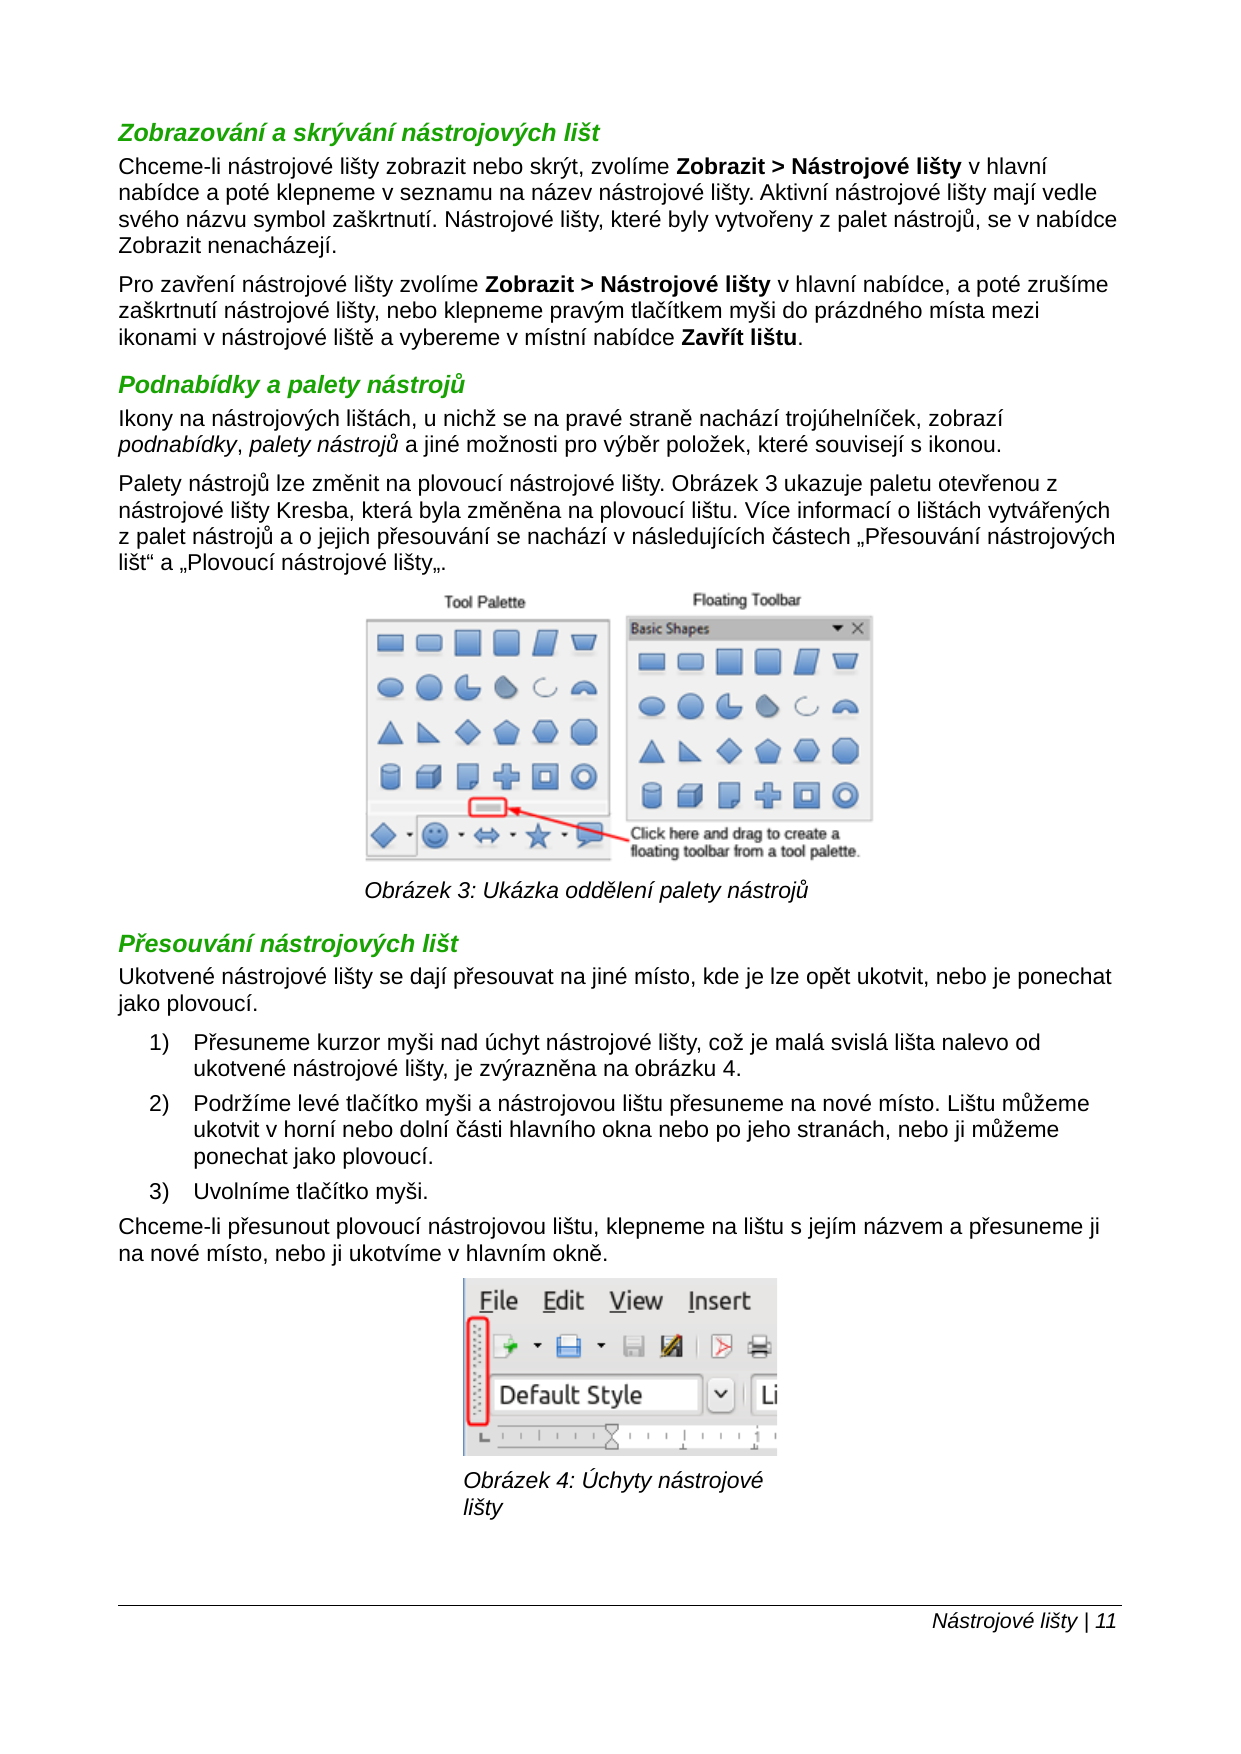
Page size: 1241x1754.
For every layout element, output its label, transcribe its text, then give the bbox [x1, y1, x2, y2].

list Uvolníme tlačítko myši. [169, 1178, 1122, 1204]
subtitle Podnabídky a palety nástrojů [118, 370, 1122, 399]
list Podržíme levé tlačítko myši a nástrojovou lištu přesuneme na nové místo. Lištu můžeme ukotvit v horní nebo dolní části hlavního okna nebo po jeho stranách, nebo ji můžeme ponechat jako plovoucí. [169, 1090, 1122, 1169]
picture [365, 588, 875, 865]
subtitle Zobrazování a skrývání nástrojových lišt [118, 118, 1122, 147]
text Obrázek 4 : Úchyty nástrojové lišty [463, 1467, 777, 1520]
text Ikony na nástrojových lištách, u nichž se na pravé straně nachází trojúhelníček, zobrazí podnabídky, palety nástrojů a jiné možnosti pro výběr položek, které souvisejí s ikonou. [118, 405, 1122, 458]
text Chceme-li nástrojové lišty zobrazit nebo skrýt, zvolíme Zobrazit > Nástrojové lišty v hlavní nabídce a poté klepneme v seznamu na název nástrojové lišty. Aktivní nástrojové lišty mají vedle svého názvu symbol zaškrtnutí. Nástrojové lišty, které byly vytvořeny z palet nástrojů, se v nabídce Zobrazit nenacházejí. [118, 153, 1122, 258]
text Ukotvené nástrojové lišty se dají přesouvat na jiné místo, kde je lze opět ukotvit, nebo je ponechat jako plovoucí. [118, 963, 1122, 1016]
text Palety nástrojů lze změnit na plovoucí nástrojové lišty. Obrázek 3 ukazuje paletu otevřenou z nástrojové lišty Kresba, která byla změněna na plovoucí lištu. Více informací o lištách vytvářených z palet nástrojů a o jejich přesouvání se nachází v následujících částech „Přesouvání nástrojových lišt“ a „Plovoucí nástrojové lišty„. [118, 470, 1122, 576]
text Pro zavření nástrojové lišty zvolíme Zobrazit > Nástrojové lišty v hlavní nabídce, a poté zrušíme zaškrtnutí nástrojové lišty, nebo klepneme pravým tlačítkem myši do prázdného místa mezi ikonami v nástrojové liště a vybereme v místní nabídce Zavřít lištu. [118, 271, 1122, 350]
text Chceme-li přesunout plovoucí nástrojovou lištu, klepneme na lištu s jejím názvem a přesuneme ji na nové místo, nebo ji ukotvíme v hlavním okně. [118, 1213, 1122, 1266]
text Obrázek 3: Ukázka oddělení palety nástrojů [364, 877, 876, 903]
list Přesuneme kurzor myši nad úchyt nástrojové lišty, což je malá svislá lišta nalevo od ukotvené nástrojové lišty, je zvýrazněna na obrázku 4. [169, 1028, 1122, 1081]
subtitle Přesouvání nástrojových lišt [118, 929, 1122, 957]
picture [463, 1278, 778, 1456]
